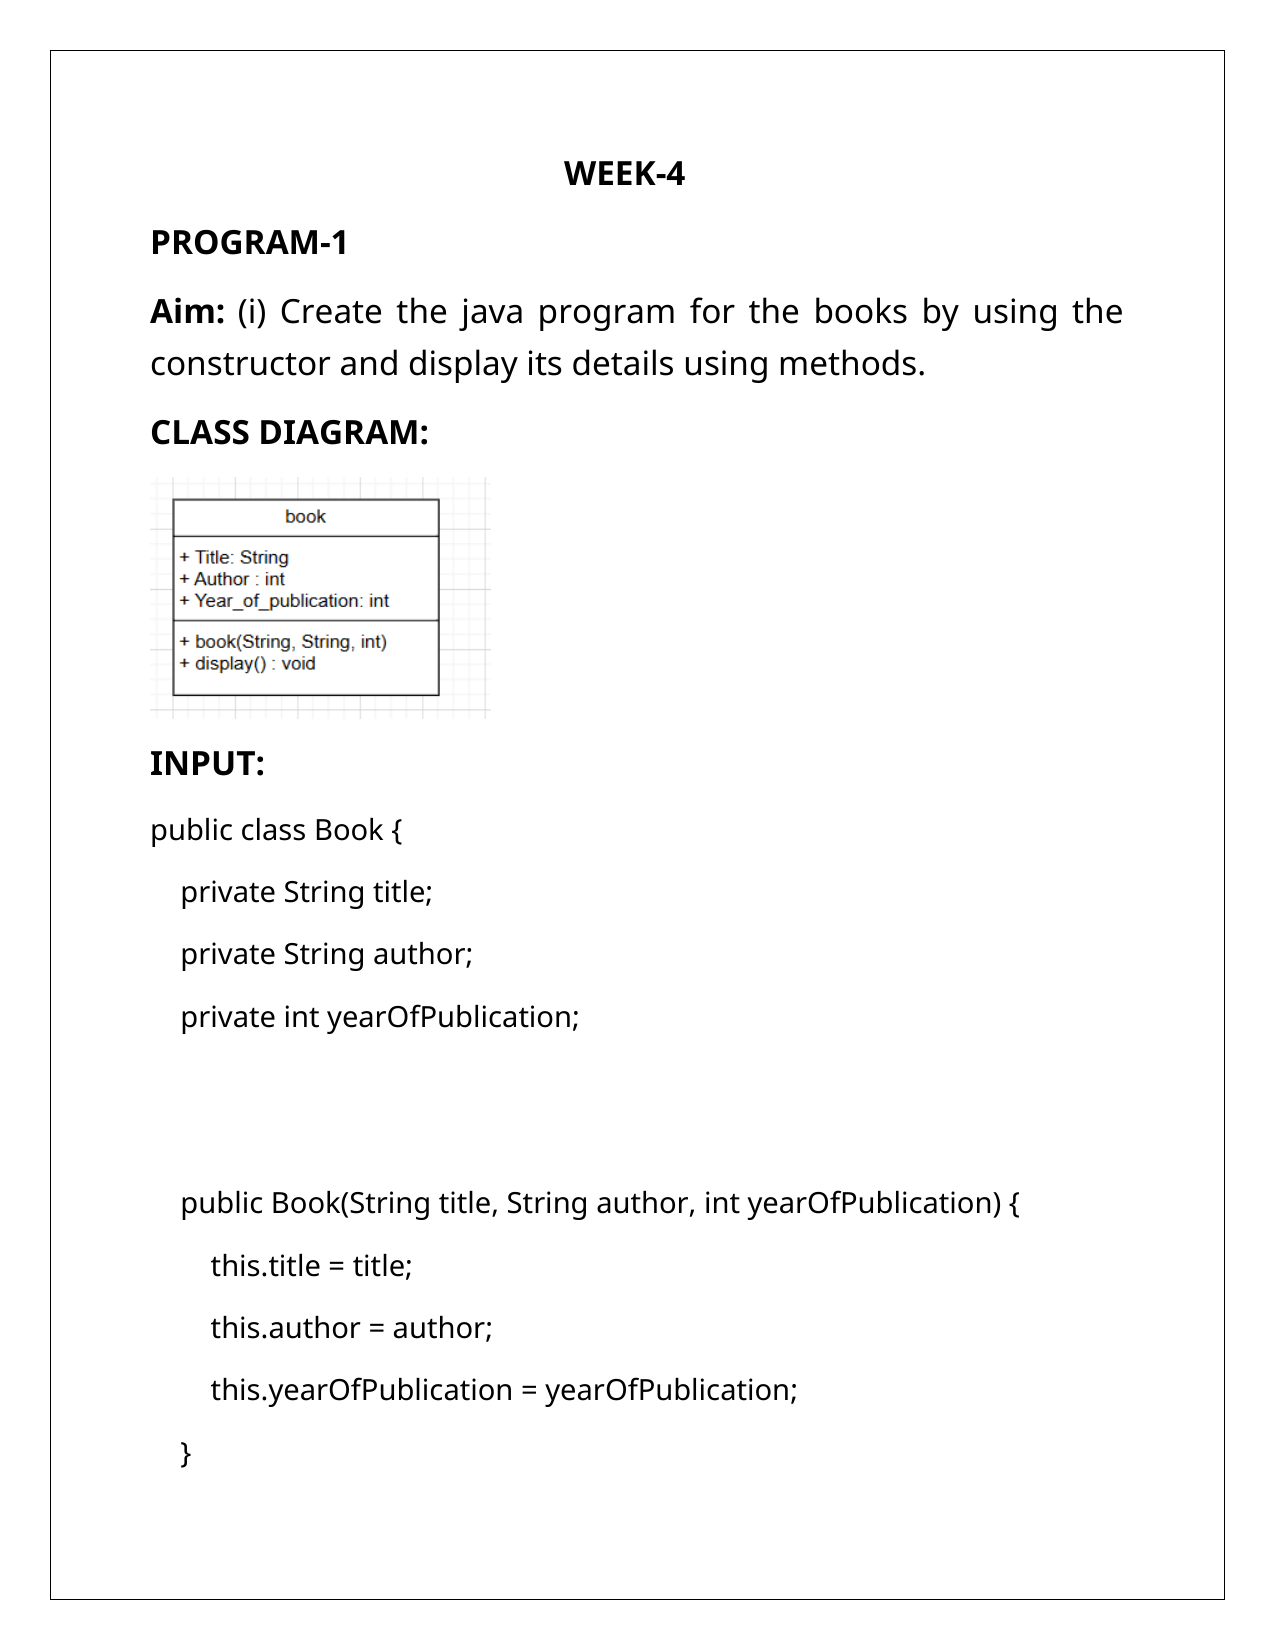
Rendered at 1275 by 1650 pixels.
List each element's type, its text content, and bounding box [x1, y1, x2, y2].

text } [150, 1432, 1125, 1472]
text private String title; [150, 871, 1125, 911]
text public Book(String title, String author, int yearOfPublication) { [150, 1183, 1125, 1222]
text this.yearOfPublication = yearOfPublication; [150, 1370, 1125, 1409]
text this.title = title; [150, 1245, 1125, 1285]
text PROGRAM-1 [150, 219, 1125, 264]
text public class Book { [150, 809, 1125, 849]
text this.author = author; [150, 1307, 1125, 1347]
text private int yearOfPublication; [150, 996, 1125, 1036]
text Aim: (i) Create the java program for the books by using the constructor and display its details using methods. [150, 288, 1125, 385]
text private String author; [150, 934, 1125, 973]
text INPUT: [150, 740, 1125, 786]
text CLASS DIAGRAM: [150, 409, 1125, 454]
text WEEK-4 [525, 150, 1125, 195]
